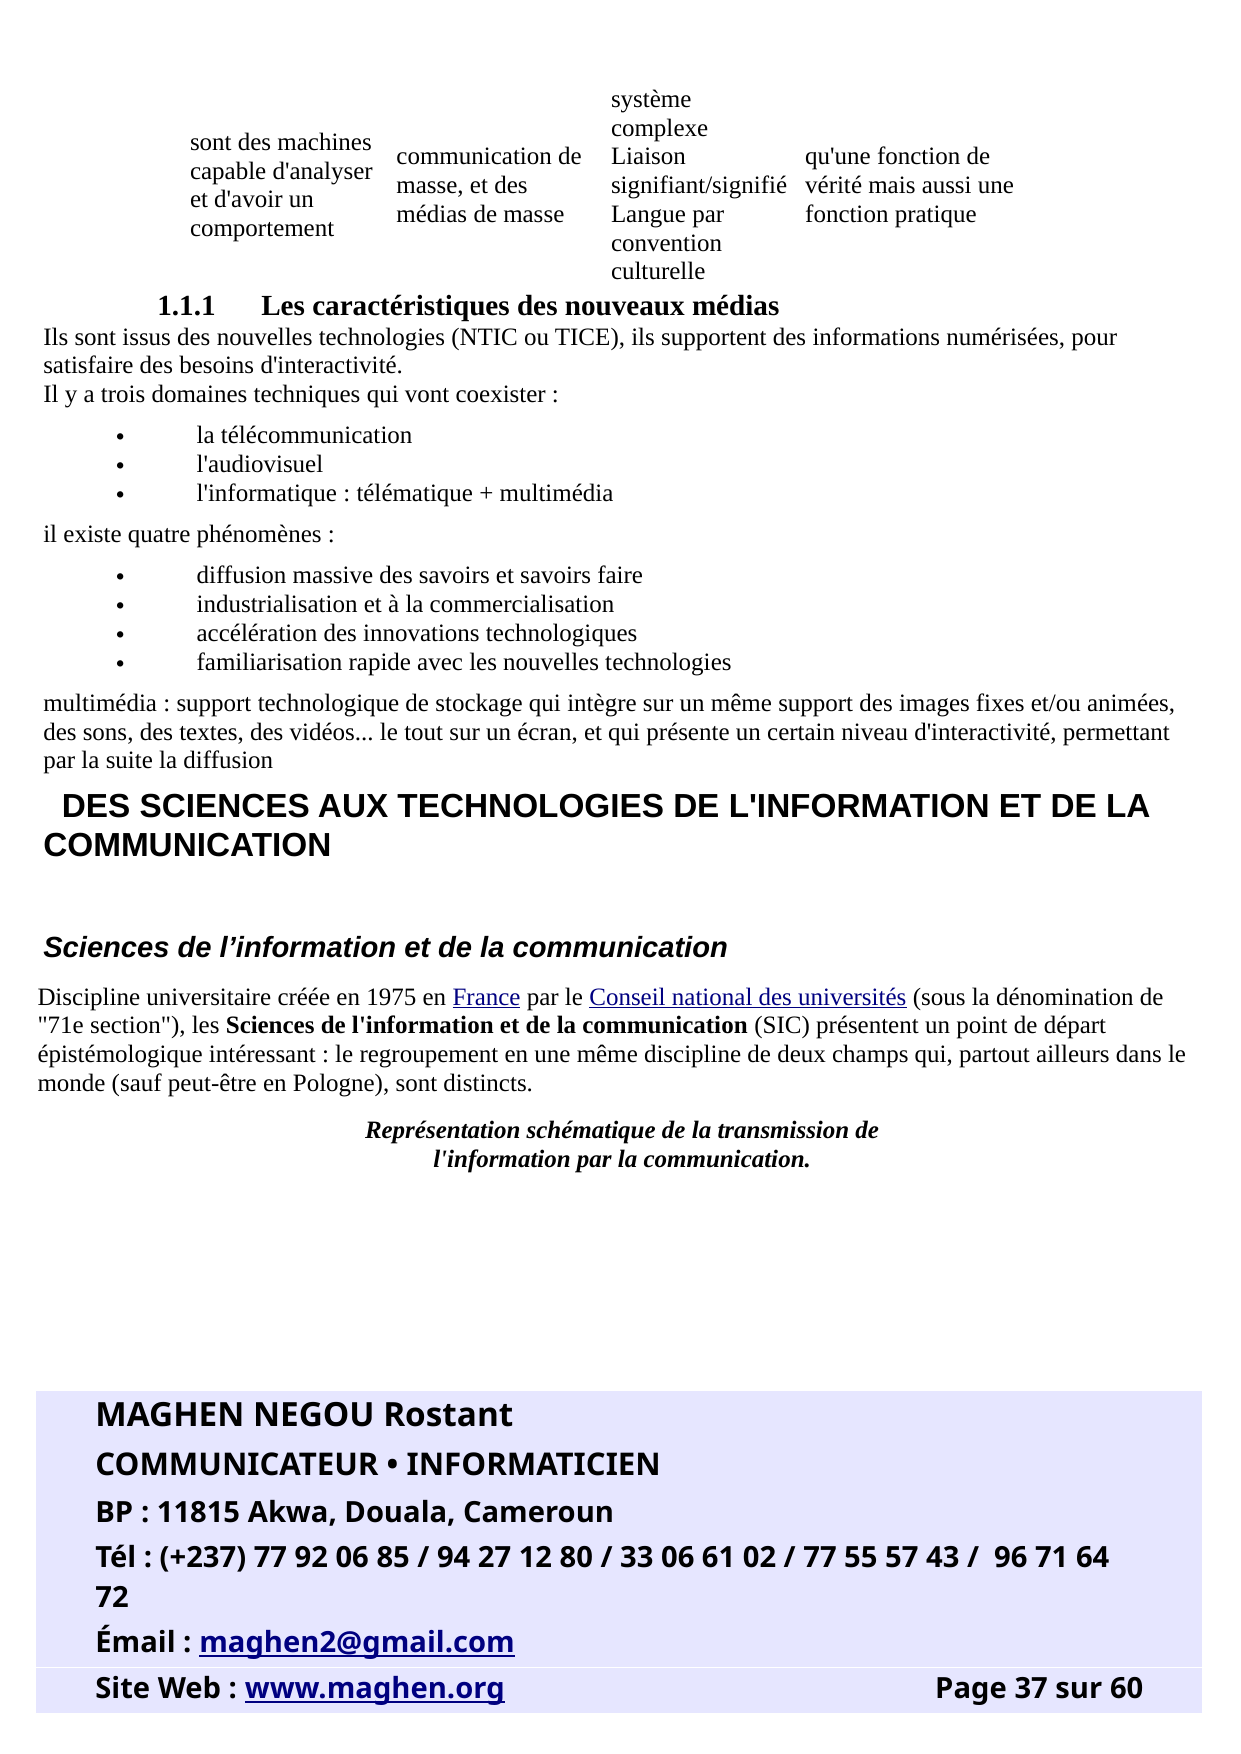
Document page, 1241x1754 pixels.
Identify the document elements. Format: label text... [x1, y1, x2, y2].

list l'audiovisuel [117, 449, 1203, 478]
text il existe quatre phénomènes : [43, 519, 1203, 548]
list industrialisation et à la commercialisation [117, 589, 1203, 618]
list diffusion massive des savoirs et savoirs faire [117, 560, 1203, 589]
subtitle Les caractéristiques des nouveaux médias [150, 288, 1203, 322]
text Représentation schématique de la transmission de l'information par la communication. [353, 1115, 893, 1173]
list accélération des innovations technologiques [117, 618, 1203, 647]
subtitle Sciences de l’information et de la communication [43, 930, 1203, 963]
table_cell système complexe Liaison signifiant/signifié Langue par convention culturelle [602, 75, 796, 288]
table_cell communication de masse, et des médias de masse [388, 75, 602, 288]
text multimédia : support technologique de stockage qui intègre sur un même support des images fixes et/ou animées, des sons, des textes, des vidéos... le tout sur un écran, et qui présente un certain niveau d'interactivité, permettant par la suite la diffusion [43, 688, 1203, 774]
table_cell sont des machines capable d'analyser et d'avoir un comportement [181, 75, 387, 288]
text Ils sont issus des nouvelles technologies (NTIC ou TICE), ils supportent des informations numérisées, pour satisfaire des besoins d'interactivité. Il y a trois domaines techniques qui vont coexister : [43, 322, 1203, 408]
subtitle DES SCIENCES AUX TECHNOLOGIES DE L'INFORMATION ET DE LA COMMUNICATION [43, 787, 1203, 863]
list la télécommunication [117, 420, 1203, 449]
table_cell qu'une fonction de vérité mais aussi une fonction pratique [796, 75, 1040, 288]
table_cell [36, 75, 181, 288]
text Discipline universitaire créée en 1975 en France par le Conseil national des universités (sous la dénomination de "71e section"), les Sciences de l'information et de la communication (SIC) présentent un point de départ épistémologique intéressant : le regroupement en une même discipline de deux champs qui, partout ailleurs dans le monde (sauf peut-être en Pologne), sont distincts. [37, 982, 1203, 1097]
list l'informatique : télématique + multimédia [117, 478, 1203, 507]
list familiarisation rapide avec les nouvelles technologies [117, 647, 1203, 675]
